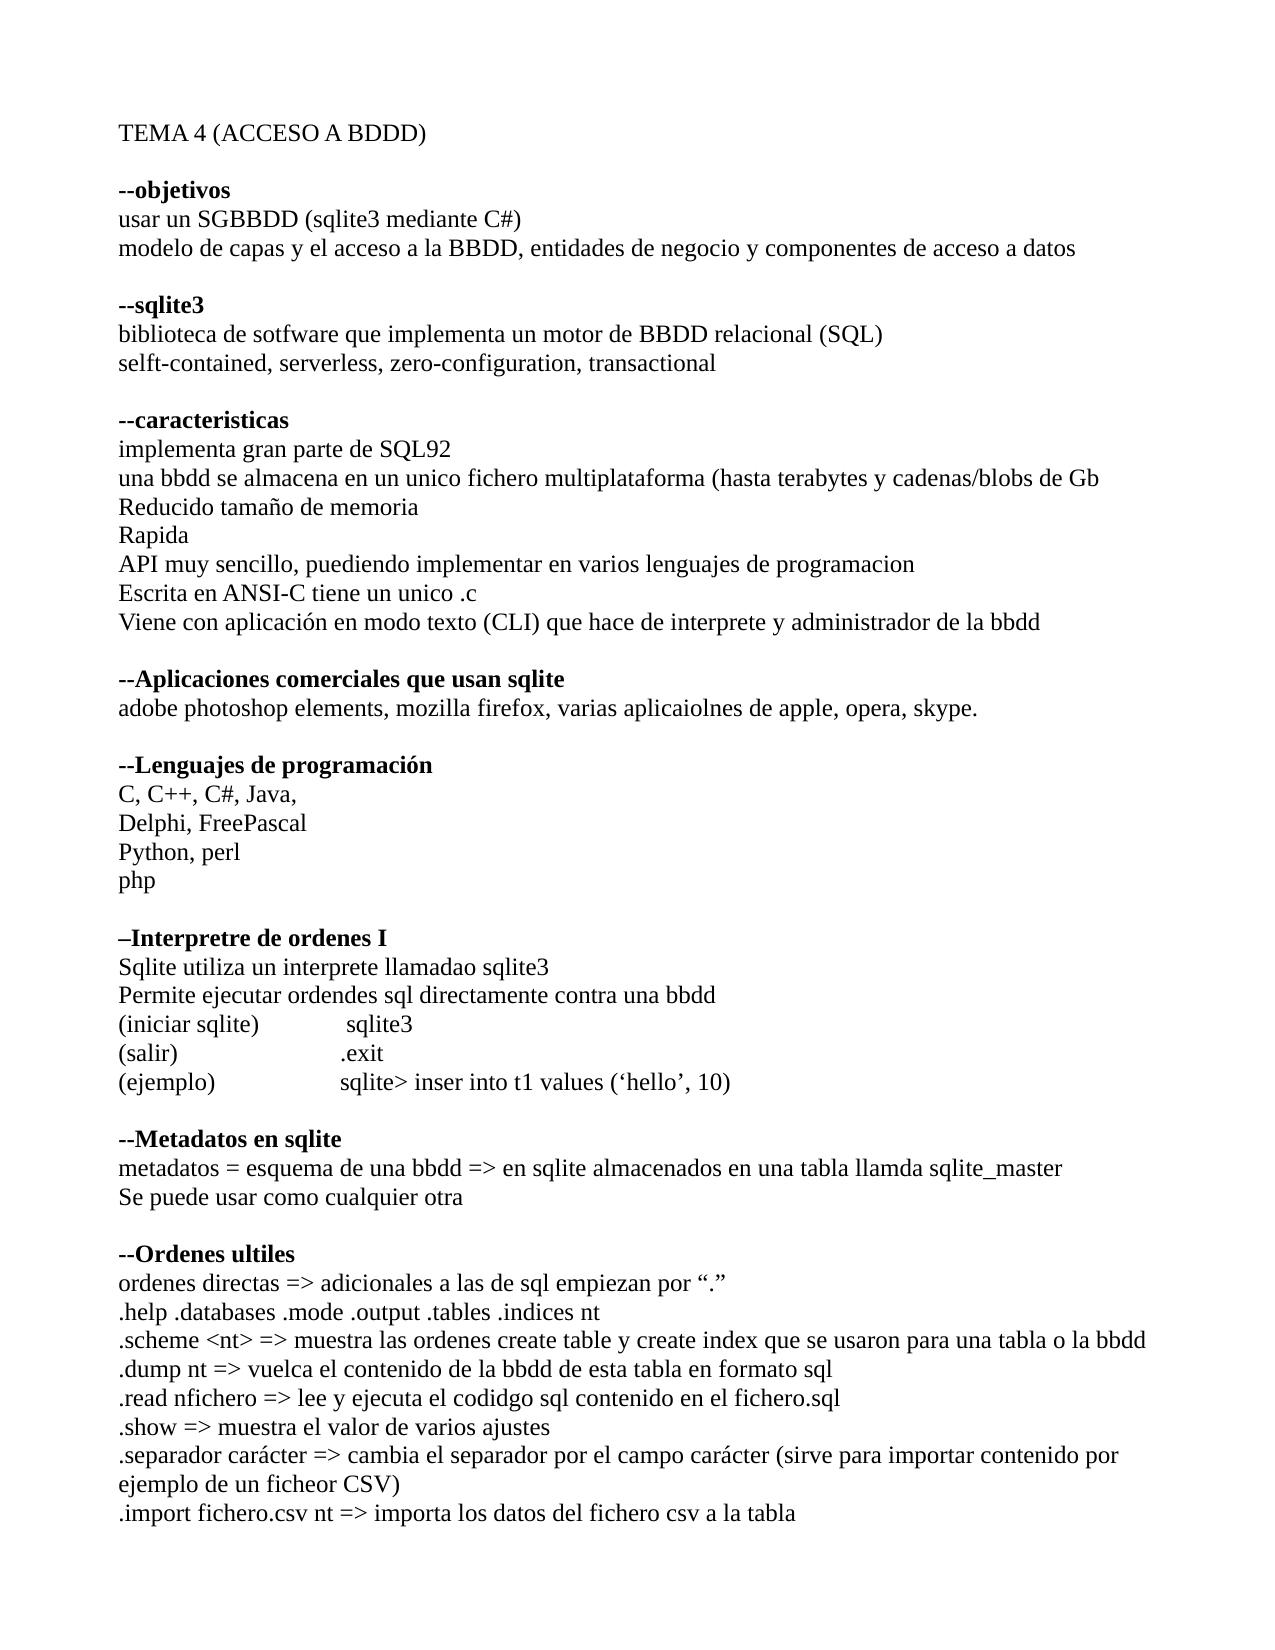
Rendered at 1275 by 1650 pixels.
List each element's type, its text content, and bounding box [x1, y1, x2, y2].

text una bbdd se almacena en un unico fichero multiplataforma (hasta terabytes y cadenas/blobs de Gb [118, 463, 1157, 492]
text Permite ejecutar ordendes sql directamente contra una bbdd [118, 981, 1157, 1009]
text ordenes directas => adicionales a las de sql empiezan por “.” [118, 1268, 1157, 1297]
text --Aplicaciones comerciales que usan sqlite [118, 664, 1157, 693]
text API muy sencillo, puediendo implementar en varios lenguajes de programacion [118, 549, 1157, 578]
text --objetivos [118, 176, 1157, 204]
text biblioteca de sotfware que implementa un motor de BBDD relacional (SQL) [118, 319, 1157, 348]
text .read nfichero => lee y ejecuta el codidgo sql contenido en el fichero.sql [118, 1383, 1157, 1412]
text adobe photoshop elements, mozilla firefox, varias aplicaiolnes de apple, opera, skype. [118, 693, 1157, 722]
text Python, perl [118, 837, 1157, 866]
text Se puede usar como cualquier otra [118, 1182, 1157, 1211]
text (salir) .exit [118, 1038, 1157, 1067]
text .show => muestra el valor de varios ajustes [118, 1412, 1157, 1441]
text Sqlite utiliza un interprete llamadao sqlite3 [118, 952, 1157, 981]
text usar un SGBBDD (sqlite3 mediante C#) [118, 204, 1157, 233]
text --sqlite3 [118, 291, 1157, 319]
text .separador carácter => cambia el separador por el campo carácter (sirve para importar contenido por ejemplo de un ficheor CSV) [118, 1441, 1157, 1498]
text php [118, 866, 1157, 894]
text (ejemplo) sqlite> inser into t1 values (‘hello’, 10) [118, 1067, 1157, 1096]
text modelo de capas y el acceso a la BBDD, entidades de negocio y componentes de acceso a datos [118, 233, 1157, 262]
text C, C++, C#, Java, [118, 779, 1157, 808]
text .dump nt => vuelca el contenido de la bbdd de esta tabla en formato sql [118, 1354, 1157, 1383]
text Escrita en ANSI-C tiene un unico .c [118, 578, 1157, 607]
text --Lenguajes de programación [118, 751, 1157, 779]
text .scheme <nt> => muestra las ordenes create table y create index que se usaron para una tabla o la bbdd [118, 1326, 1157, 1354]
text metadatos = esquema de una bbdd => en sqlite almacenados en una tabla llamda sqlite_master [118, 1153, 1157, 1182]
text .help .databases .mode .output .tables .indices nt [118, 1297, 1157, 1326]
text (iniciar sqlite) sqlite3 [118, 1009, 1157, 1038]
text Delphi, FreePascal [118, 808, 1157, 837]
text Reducido tamaño de memoria [118, 492, 1157, 521]
text implementa gran parte de SQL92 [118, 434, 1157, 463]
text TEMA 4 (ACCESO A BDDD) [118, 118, 1157, 147]
text --Ordenes ultiles [118, 1239, 1157, 1268]
text --caracteristicas [118, 406, 1157, 434]
text selft-contained, serverless, zero-configuration, transactional [118, 348, 1157, 377]
text .import fichero.csv nt => importa los datos del fichero csv a la tabla [118, 1498, 1157, 1527]
text --Metadatos en sqlite [118, 1124, 1157, 1153]
text Rapida [118, 521, 1157, 549]
text –Interpretre de ordenes I [118, 923, 1157, 952]
text Viene con aplicación en modo texto (CLI) que hace de interprete y administrador de la bbdd [118, 607, 1157, 636]
